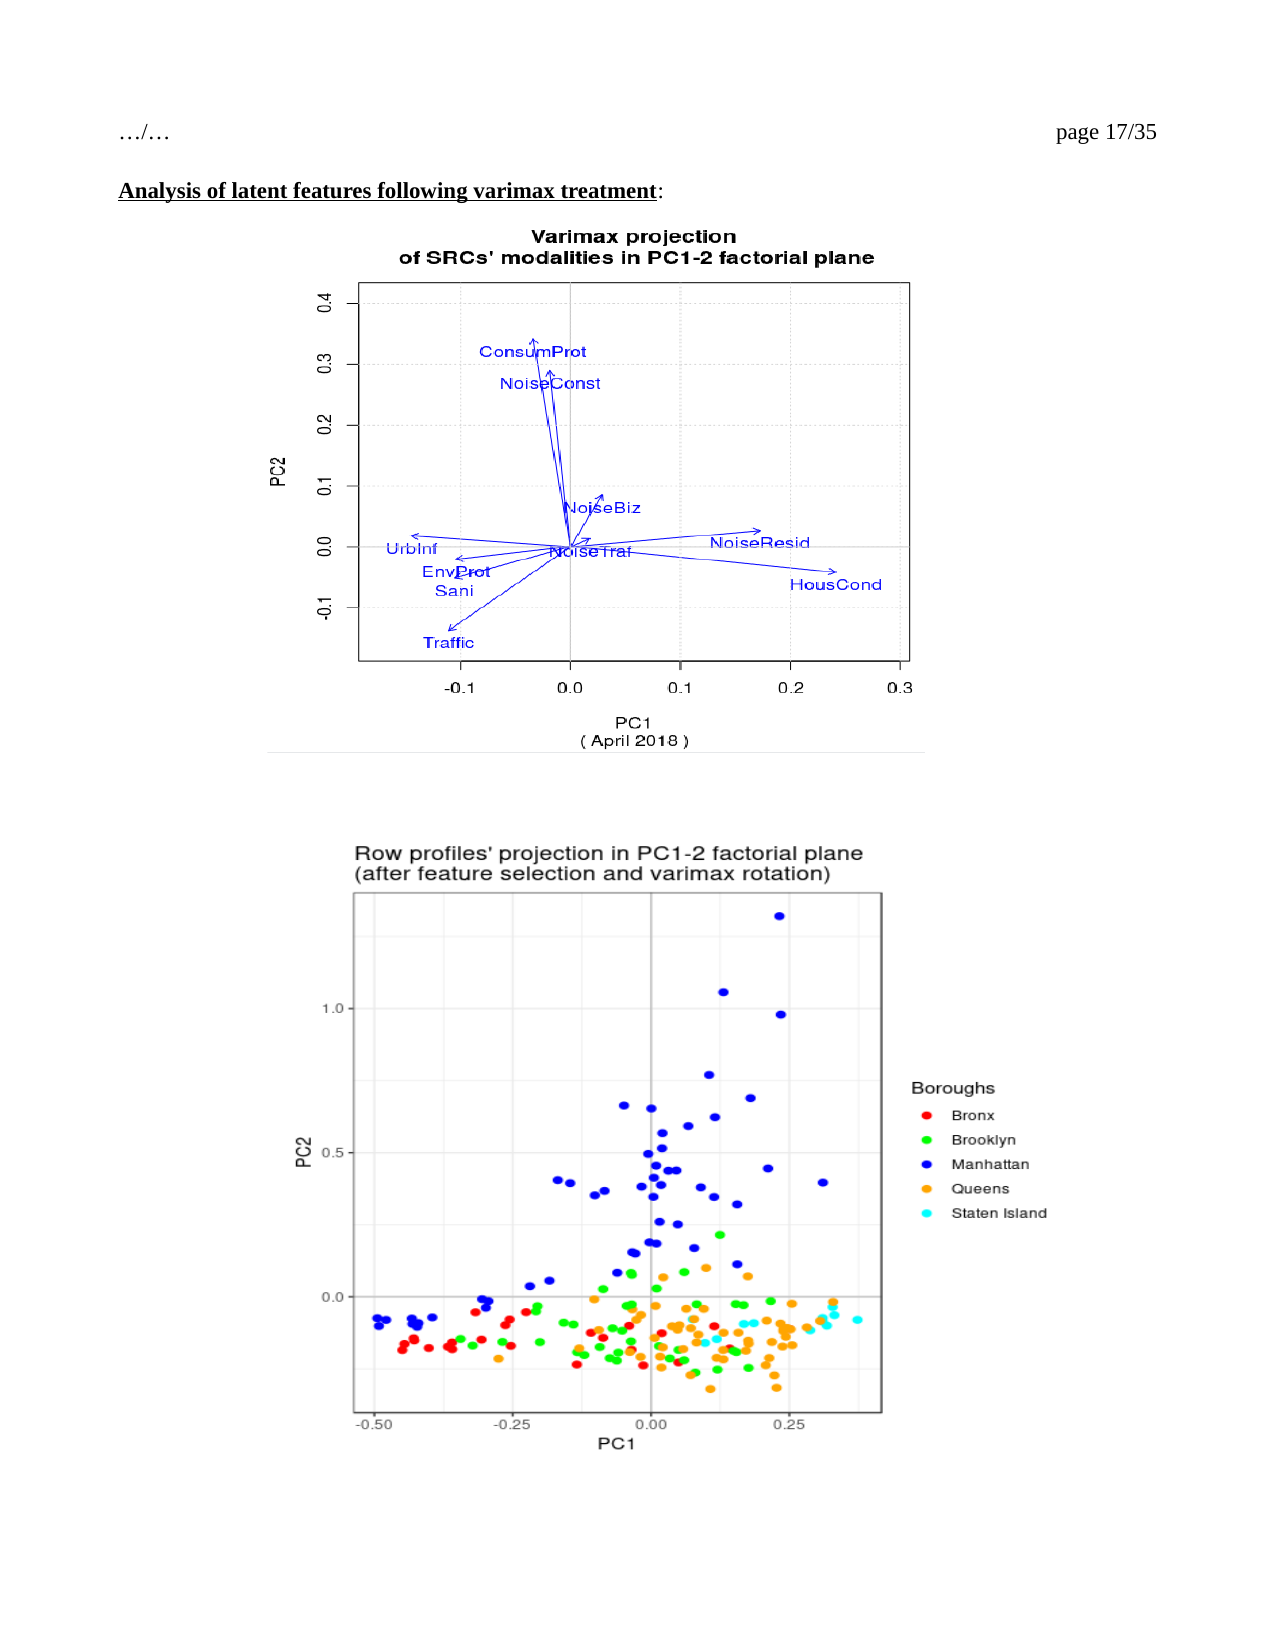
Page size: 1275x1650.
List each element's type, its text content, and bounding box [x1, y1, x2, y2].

picture [267, 221, 925, 753]
text Analysis of latent features following varimax treatment: [118, 177, 1157, 203]
picture [292, 842, 1060, 1460]
